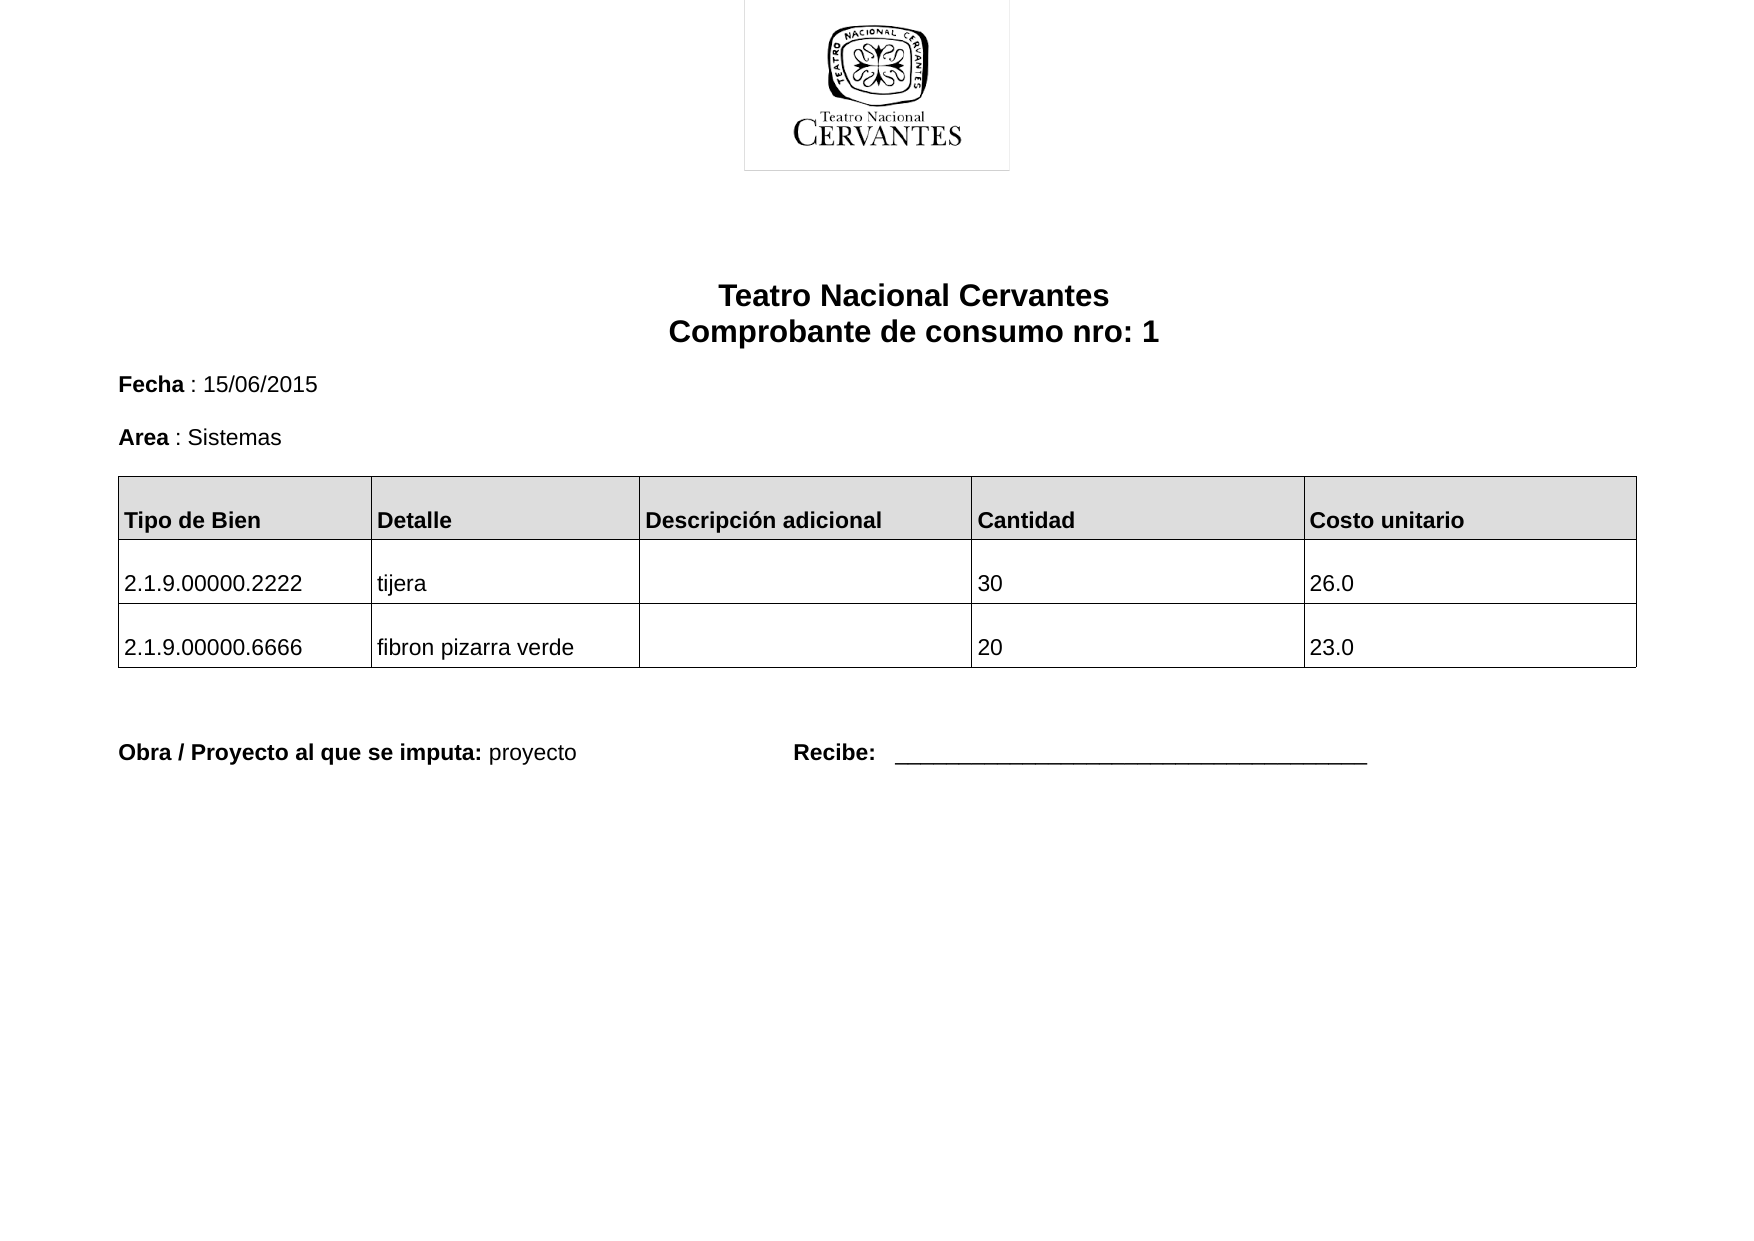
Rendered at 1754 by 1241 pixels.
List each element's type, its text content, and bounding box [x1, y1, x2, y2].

table_cell 20 [972, 604, 1304, 667]
text Obra / Proyecto al que se imputa: proyecto Recibe: _____________________________________ [118, 739, 1636, 765]
text Area : Sistemas [118, 423, 1636, 450]
table_cell tijera [372, 540, 639, 603]
table_cell 23.0 [1305, 604, 1636, 667]
table_cell [640, 540, 971, 603]
table_cell 30 [972, 540, 1304, 603]
table_cell 26.0 [1305, 540, 1636, 603]
table_cell fibron pizarra verde [372, 604, 639, 667]
table_header Detalle [372, 477, 639, 539]
table_header Tipo de Bien [119, 477, 371, 539]
text Comprobante de consumo nro: 1 [118, 313, 1636, 349]
table_header Costo unitario [1305, 477, 1636, 539]
table_cell 2.1.9.00000.2222 [119, 540, 371, 603]
table_header Cantidad [972, 477, 1304, 539]
text Teatro Nacional Cervantes [118, 277, 1636, 313]
table_cell [640, 604, 971, 667]
table_header Descripción adicional [640, 477, 971, 539]
picture [744, 0, 1010, 171]
table_cell 2.1.9.00000.6666 [119, 604, 371, 667]
text Fecha : 15/06/2015 [118, 371, 1636, 397]
